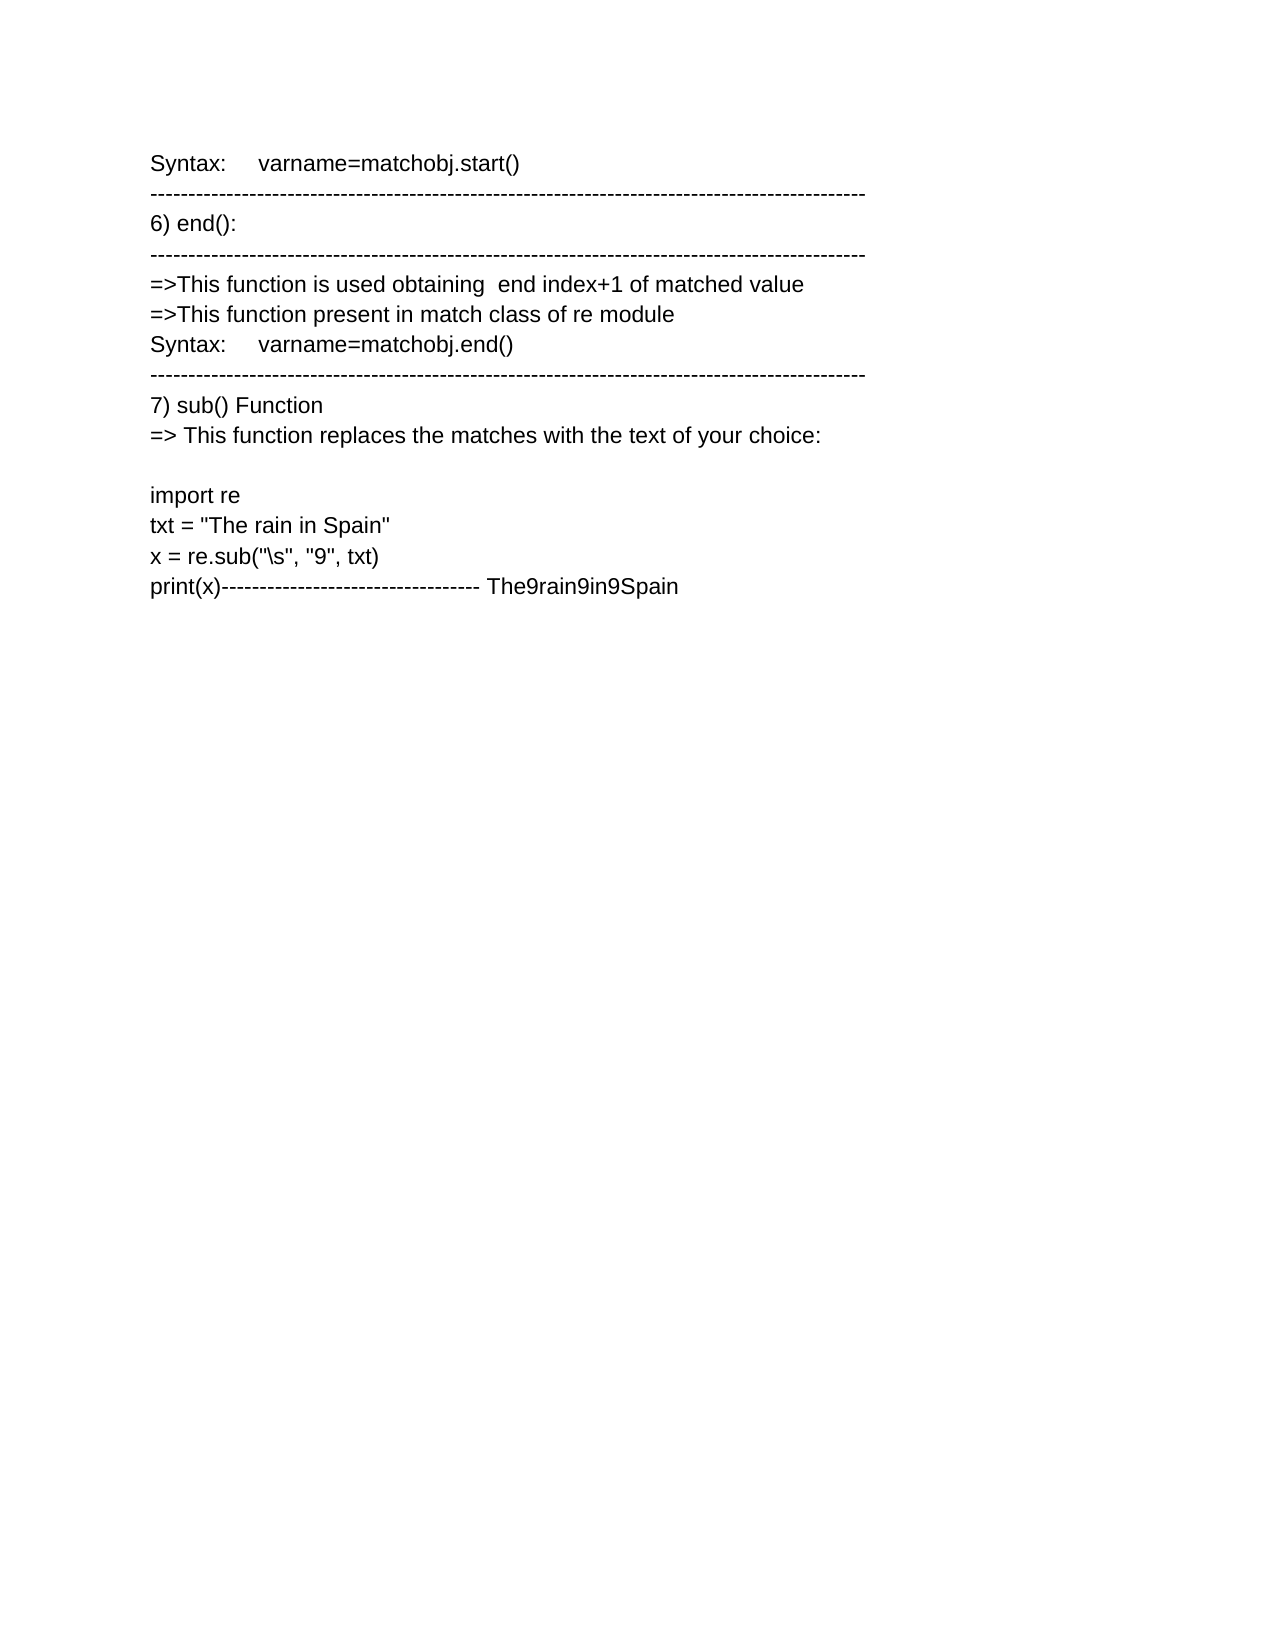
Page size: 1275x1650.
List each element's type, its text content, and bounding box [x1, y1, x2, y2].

text print(x)---------------------------------- The9rain9in9Spain [150, 573, 1125, 599]
text 6) end(): [150, 210, 1125, 237]
text =>This function present in match class of re module [150, 301, 1125, 327]
text ---------------------------------------------------------------------------------------------- [150, 180, 1125, 207]
text => This function replaces the matches with the text of your choice: [150, 422, 1125, 448]
text ---------------------------------------------------------------------------------------------- [150, 241, 1125, 267]
text Syntax: varname=matchobj.end() [150, 331, 1125, 358]
text 7) sub() Function [150, 392, 1125, 418]
text ---------------------------------------------------------------------------------------------- [150, 361, 1125, 388]
text txt = "The rain in Spain" [150, 512, 1125, 539]
text =>This function is used obtaining end index+1 of matched value [150, 271, 1125, 297]
text Syntax: varname=matchobj.start() [150, 150, 1125, 176]
text import re [150, 482, 1125, 509]
text x = re.sub("\s", "9", txt) [150, 543, 1125, 569]
